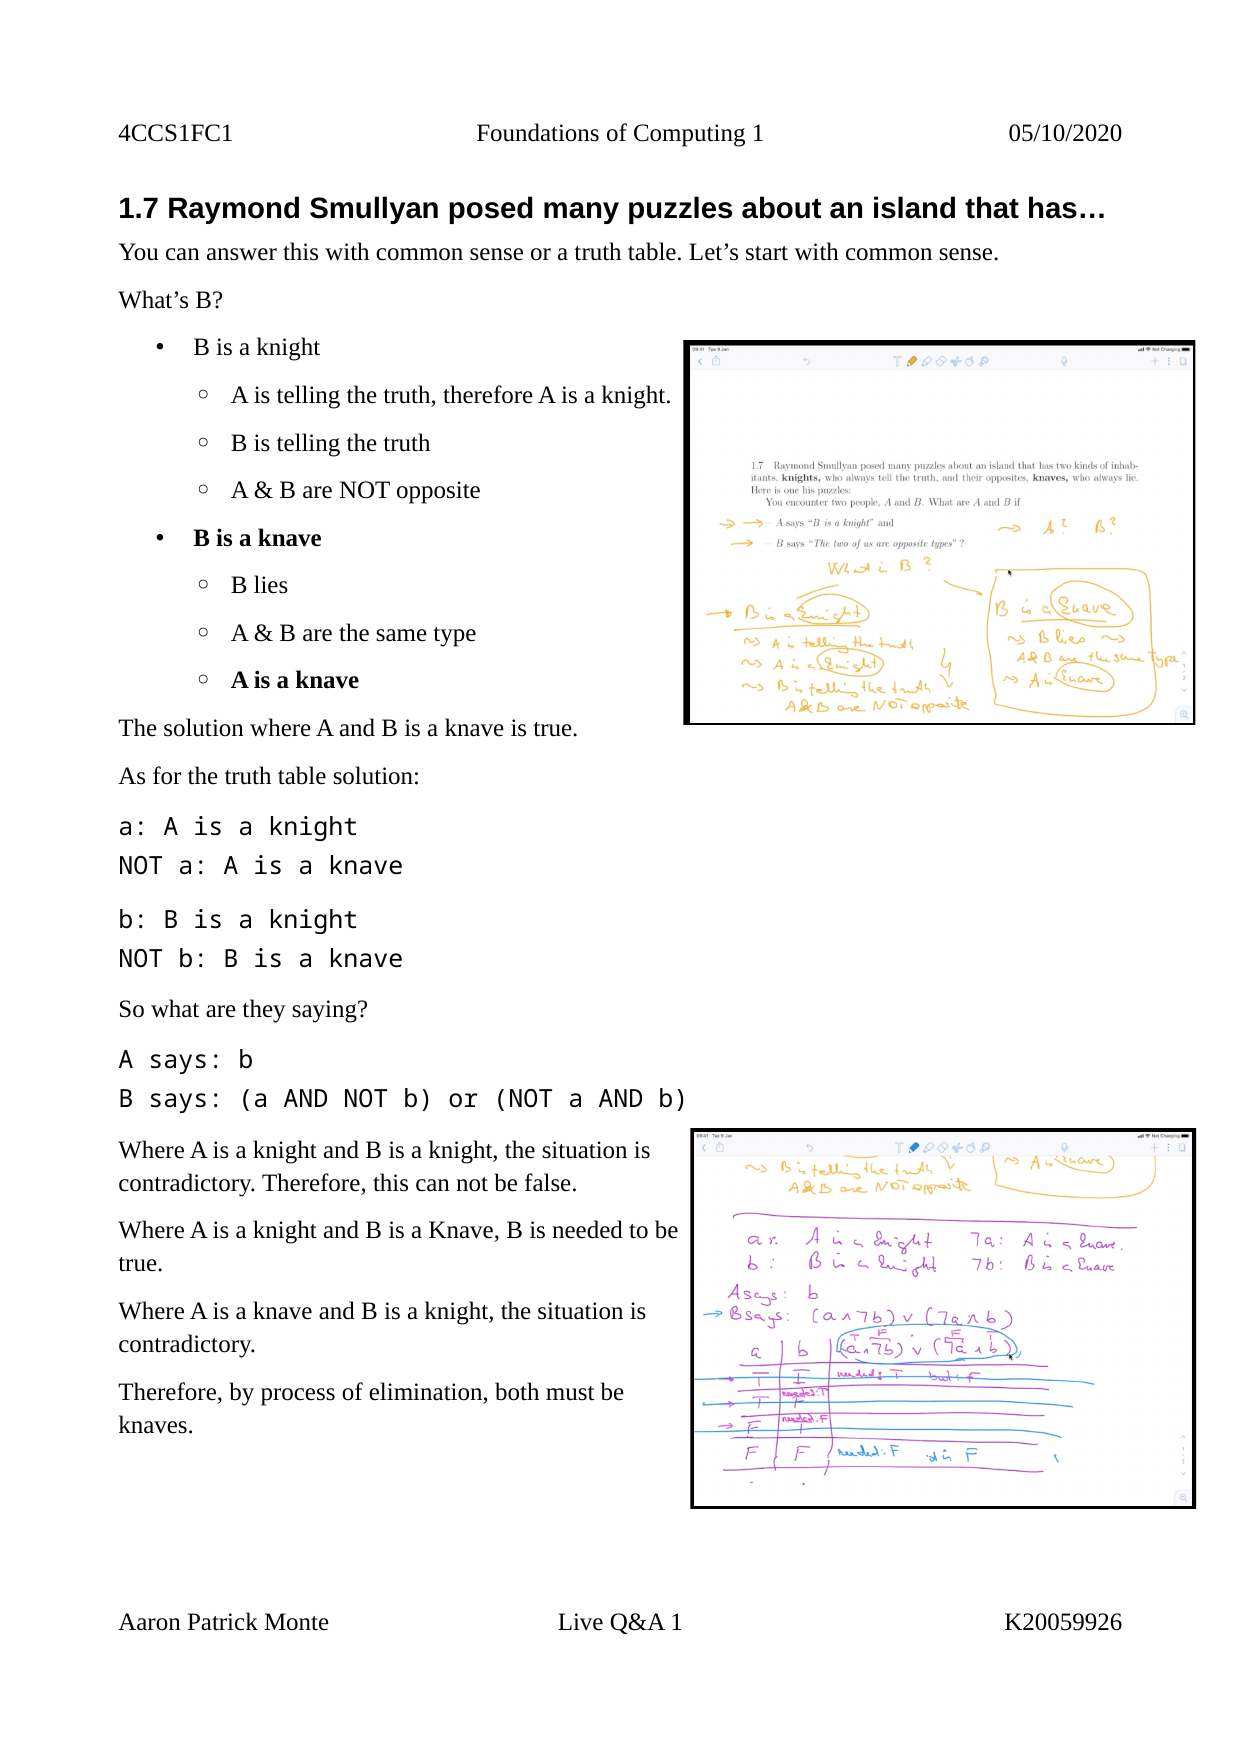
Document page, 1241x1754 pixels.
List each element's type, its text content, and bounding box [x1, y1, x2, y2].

text The solution where A and B is a knave is true. [118, 713, 1122, 742]
list B is a knight [156, 332, 1122, 361]
subtitle 1.7 Raymond Smullyan posed many puzzles about an island that has… [118, 191, 1122, 225]
list B is telling the truth [193, 428, 683, 456]
text What’s B? [118, 285, 1122, 313]
text b: B is a knight NOT b: B is a knave [118, 901, 1122, 974]
list B is a knave [156, 523, 683, 552]
text So what are they saying? [118, 994, 1122, 1023]
text Where A is a knave and B is a knight, the situation is contradictory. [118, 1296, 690, 1358]
list A is telling the truth, therefore A is a knight. [193, 380, 683, 409]
list A & B are NOT opposite [193, 475, 683, 504]
text As for the truth table solution: [118, 761, 1122, 789]
text A says: b B says: (a AND NOT b) or (NOT a AND b) [118, 1042, 1122, 1115]
text You can answer this with common sense or a truth table. Let’s start with common sense. [118, 237, 1122, 266]
text Therefore, by process of elimination, both must be knaves. [118, 1377, 690, 1438]
picture [683, 340, 1196, 725]
list A is a knave [193, 666, 683, 694]
text Where A is a knight and B is a knight, the situation is contradictory. Therefore, this can not be false. [118, 1135, 690, 1197]
picture [690, 1128, 1197, 1509]
text a: A is a knight NOT a: A is a knave [118, 808, 1122, 882]
list A & B are the same type [193, 618, 683, 647]
text Where A is a knight and B is a Knave, B is needed to be true. [118, 1215, 690, 1277]
list B lies [193, 570, 683, 599]
